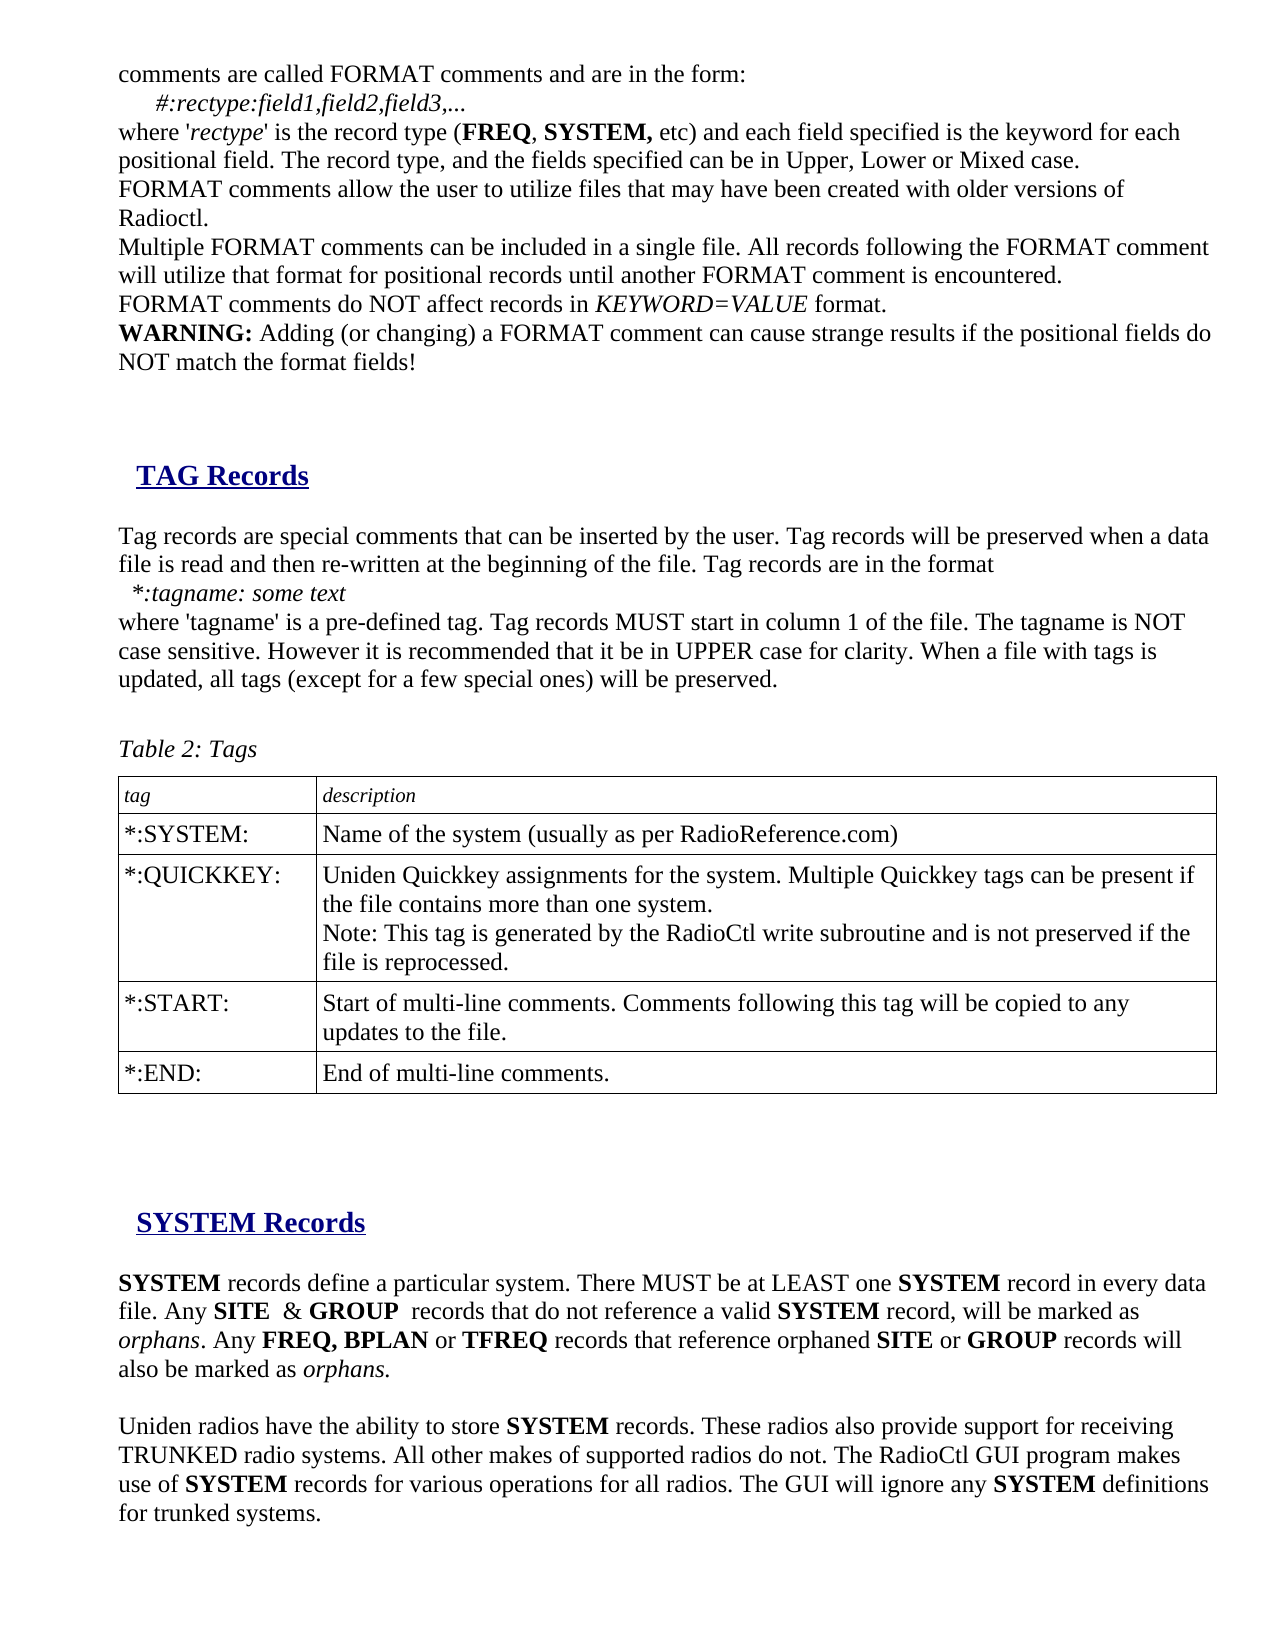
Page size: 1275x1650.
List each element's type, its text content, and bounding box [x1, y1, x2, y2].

table_cell *:START: [119, 982, 316, 1051]
table_cell Name of the system (usually as per RadioReference.com) [317, 814, 1216, 854]
subtitle SYSTEM Records [136, 1205, 1216, 1238]
table_cell *:END: [119, 1052, 316, 1092]
table_cell Uniden Quickkey assignments for the system. Multiple Quickkey tags can be present if the file contains more than one system. Note: This tag is generated by the RadioCtl write subroutine and is not preserved if the file is reprocessed. [317, 855, 1216, 981]
text Tag records are special comments that can be inserted by the user. Tag records will be preserved when a data file is read and then re-written at the beginning of the file. Tag records are in the format *:tagname: some text where 'tagname' is a pre-defined tag. Tag records MUST start in column 1 of the file. The tagname is NOT case sensitive. However it is recommended that it be in UPPER case for clarity. When a file with tags is updated, all tags (except for a few special ones) will be preserved. [118, 521, 1216, 693]
text WARNING: Adding (or changing) a FORMAT comment can cause strange results if the positional fields do NOT match the format fields! [118, 318, 1216, 375]
text FORMAT comments allow the user to utilize files that may have been created with older versions of Radioctl. [118, 174, 1216, 232]
table_cell *:SYSTEM: [119, 814, 316, 854]
text comments are called FORMAT comments and are in the form: [118, 59, 1216, 88]
table_header tag [119, 777, 316, 812]
table_header description [317, 777, 1216, 812]
subtitle TAG Records [136, 458, 1216, 491]
text where 'rectype' is the record type (FREQ, SYSTEM, etc) and each field specified is the keyword for each positional field. The record type, and the fields specified can be in Upper, Lower or Mixed case. [118, 117, 1216, 174]
text Multiple FORMAT comments can be included in a single file. All records following the FORMAT comment will utilize that format for positional records until another FORMAT comment is encountered. [118, 232, 1216, 289]
text Table 2: Tags [118, 734, 1216, 763]
text FORMAT comments do NOT affect records in KEYWORD=VALUE format. [118, 289, 1216, 318]
table_cell *:QUICKKEY: [119, 855, 316, 981]
table_cell Start of multi-line comments. Comments following this tag will be copied to any updates to the file. [317, 982, 1216, 1051]
text SYSTEM records define a particular system. There MUST be at LEAST one SYSTEM record in every data file. Any SITE & GROUP records that do not reference a valid SYSTEM record, will be marked as orphans. Any FREQ, BPLAN or TFREQ records that reference orphaned SITE or GROUP records will also be marked as orphans. [118, 1268, 1216, 1383]
text #:rectype:field1,field2,field3,... [118, 88, 1216, 117]
text Uniden radios have the ability to store SYSTEM records. These radios also provide support for receiving TRUNKED radio systems. All other makes of supported radios do not. The RadioCtl GUI program makes use of SYSTEM records for various operations for all radios. The GUI will ignore any SYSTEM definitions for trunked systems. [118, 1411, 1216, 1526]
table_cell End of multi-line comments. [317, 1052, 1216, 1092]
